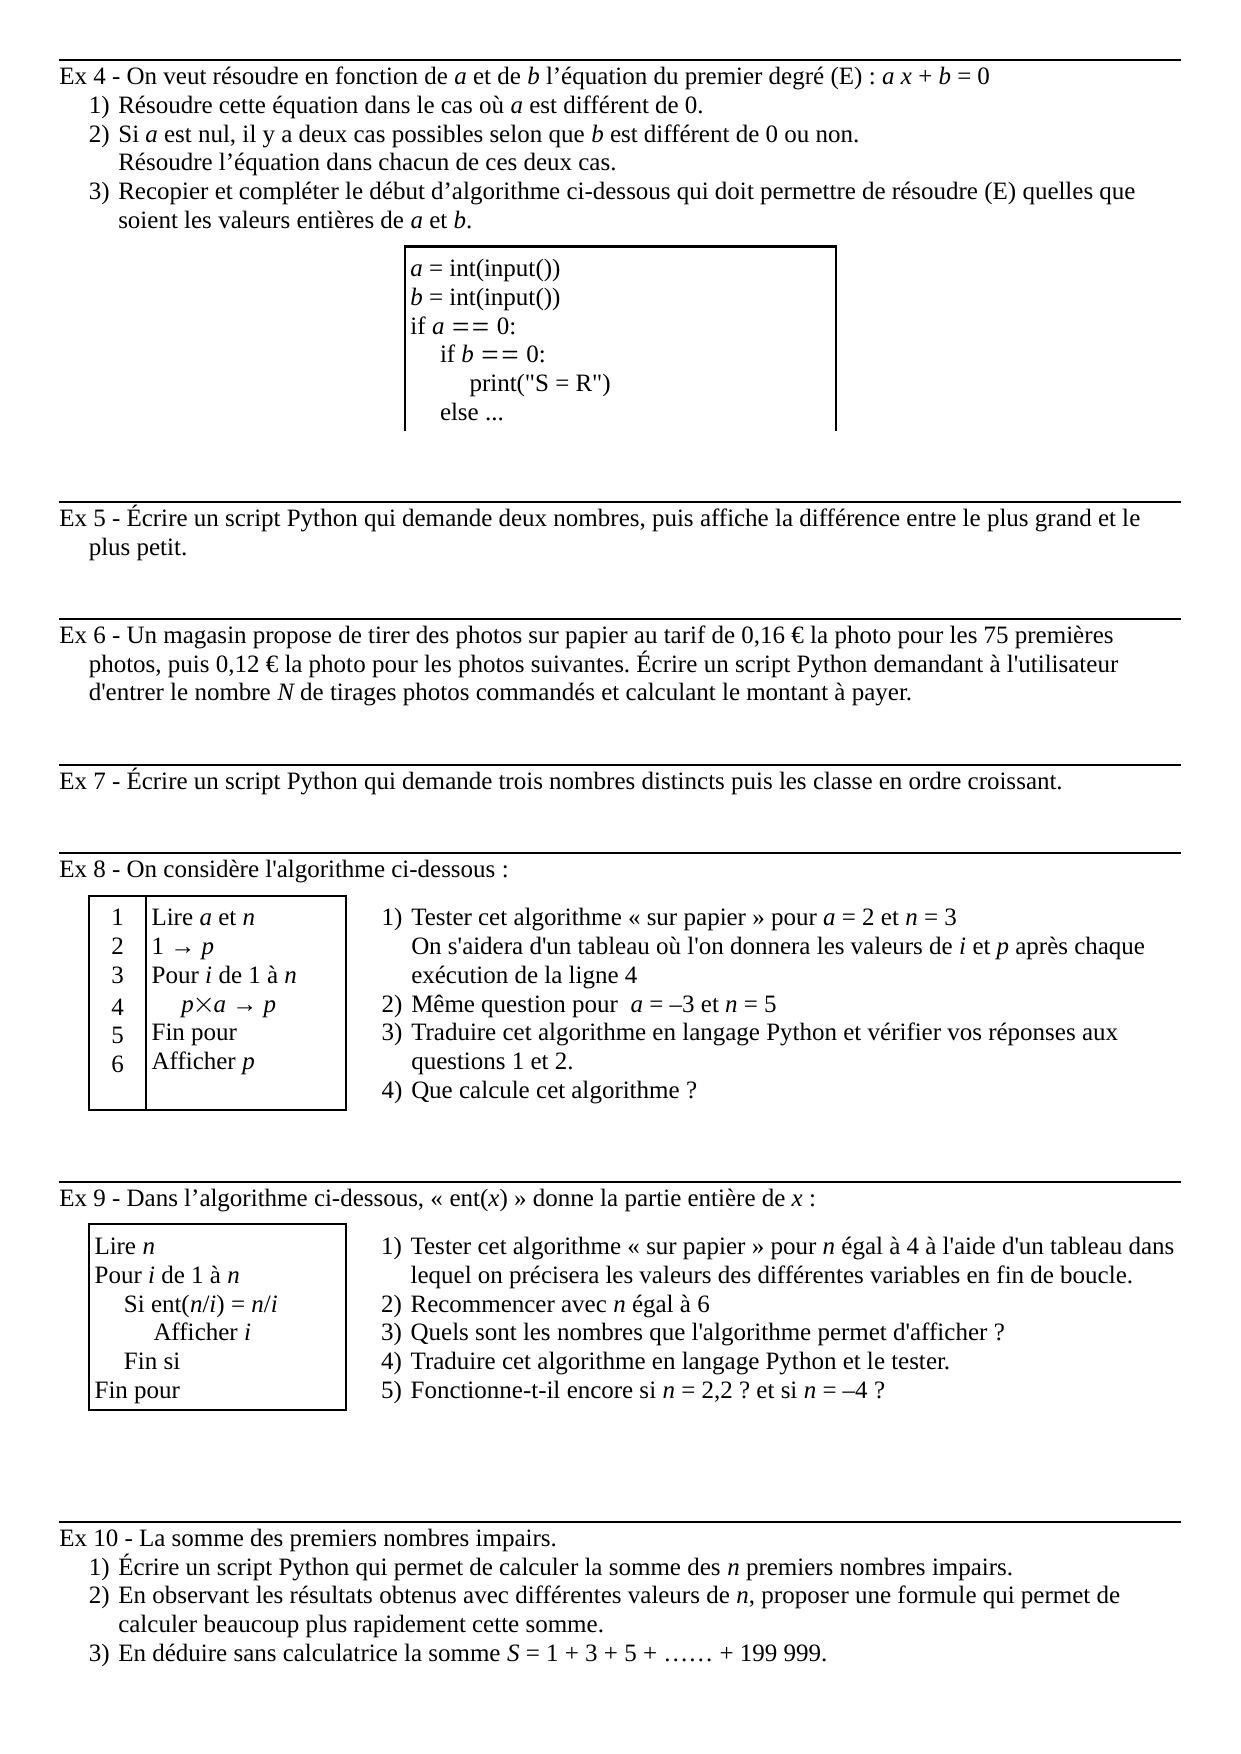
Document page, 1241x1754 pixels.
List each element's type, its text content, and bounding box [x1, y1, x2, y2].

list Écrire un script Python qui permet de calculer la somme des n premiers nombres impairs. [88, 1552, 1181, 1581]
table_header Tester cet algorithme « sur papier » pour n égal à 4 à l'aide d'un tableau dans lequel on précisera les valeurs des différentes variables en fin de boucle. Recommencer avec n égal à 6 Quels sont les nombres que l'algorithme permet d'afficher ? Traduire cet algorithme en langage Python et le tester. Fonctionne-t-il encore si n = 2,2 ? et si n = –4 ? [346, 1223, 1181, 1452]
list Résoudre cette équation dans le cas où a est différent de 0. [88, 90, 1181, 119]
table_header Tester cet algorithme « sur papier » pour a = 2 et n = 3 On s'aidera d'un tableau où l'on donnera les valeurs de i et p après chaque exécution de la ligne 4 Même question pour a = –3 et n = 5 Traduire cet algorithme en langage Python et vérifier vos réponses aux questions 1 et 2. Que calcule cet algorithme ? [347, 895, 1181, 1109]
list On considère l'algorithme ci-dessous : [59, 854, 1181, 883]
table_header Lire a et n 1 → p Pour i de 1 à n p×a → p Fin pour Afficher p [147, 897, 345, 1109]
list Recopier et compléter le début d’algorithme ci-dessous qui doit permettre de résoudre (E) quelles que soient les valeurs entières de a et b. [88, 176, 1181, 234]
list Écrire un script Python qui demande deux nombres, puis affiche la différence entre le plus grand et le plus petit. [59, 503, 1181, 560]
list Écrire un script Python qui demande trois nombres distincts puis les classe en ordre croissant. [59, 766, 1181, 794]
list Si a est nul, il y a deux cas possibles selon que b est différent de 0 ou non. Résoudre l’équation dans chacun de ces deux cas. [88, 119, 1181, 176]
table_header Lire n Pour i de 1 à n Si ent(n/i) = n/i Afficher i Fin si Fin pour [90, 1225, 345, 1409]
list On veut résoudre en fonction de a et de b l’équation du premier degré (E) : a x + b = 0 [59, 61, 1181, 90]
list La somme des premiers nombres impairs. [59, 1523, 1181, 1552]
list Un magasin propose de tirer des photos sur papier au tarif de 0,16 € la photo pour les 75 premières photos, puis 0,12 € la photo pour les photos suivantes. Écrire un script Python demandant à l'utilisateur d'entrer le nombre N de tirages photos commandés et calculant le montant à payer. [59, 620, 1181, 706]
list Dans l’algorithme ci-dessous, « ent(x) » donne la partie entière de x : [59, 1183, 1181, 1212]
list En observant les résultats obtenus avec différentes valeurs de n, proposer une formule qui permet de calculer beaucoup plus rapidement cette somme. [88, 1581, 1181, 1638]
table_cell [89, 1411, 346, 1452]
table_header a = int(input()) b = int(input()) if a == 0: if b == 0: print("S = R") else ... [406, 248, 835, 431]
table_header 1 2 3 4 5 6 [90, 897, 145, 1109]
list En déduire sans calculatrice la somme S = 1 + 3 + 5 + …… + 199 999. [88, 1638, 1181, 1667]
